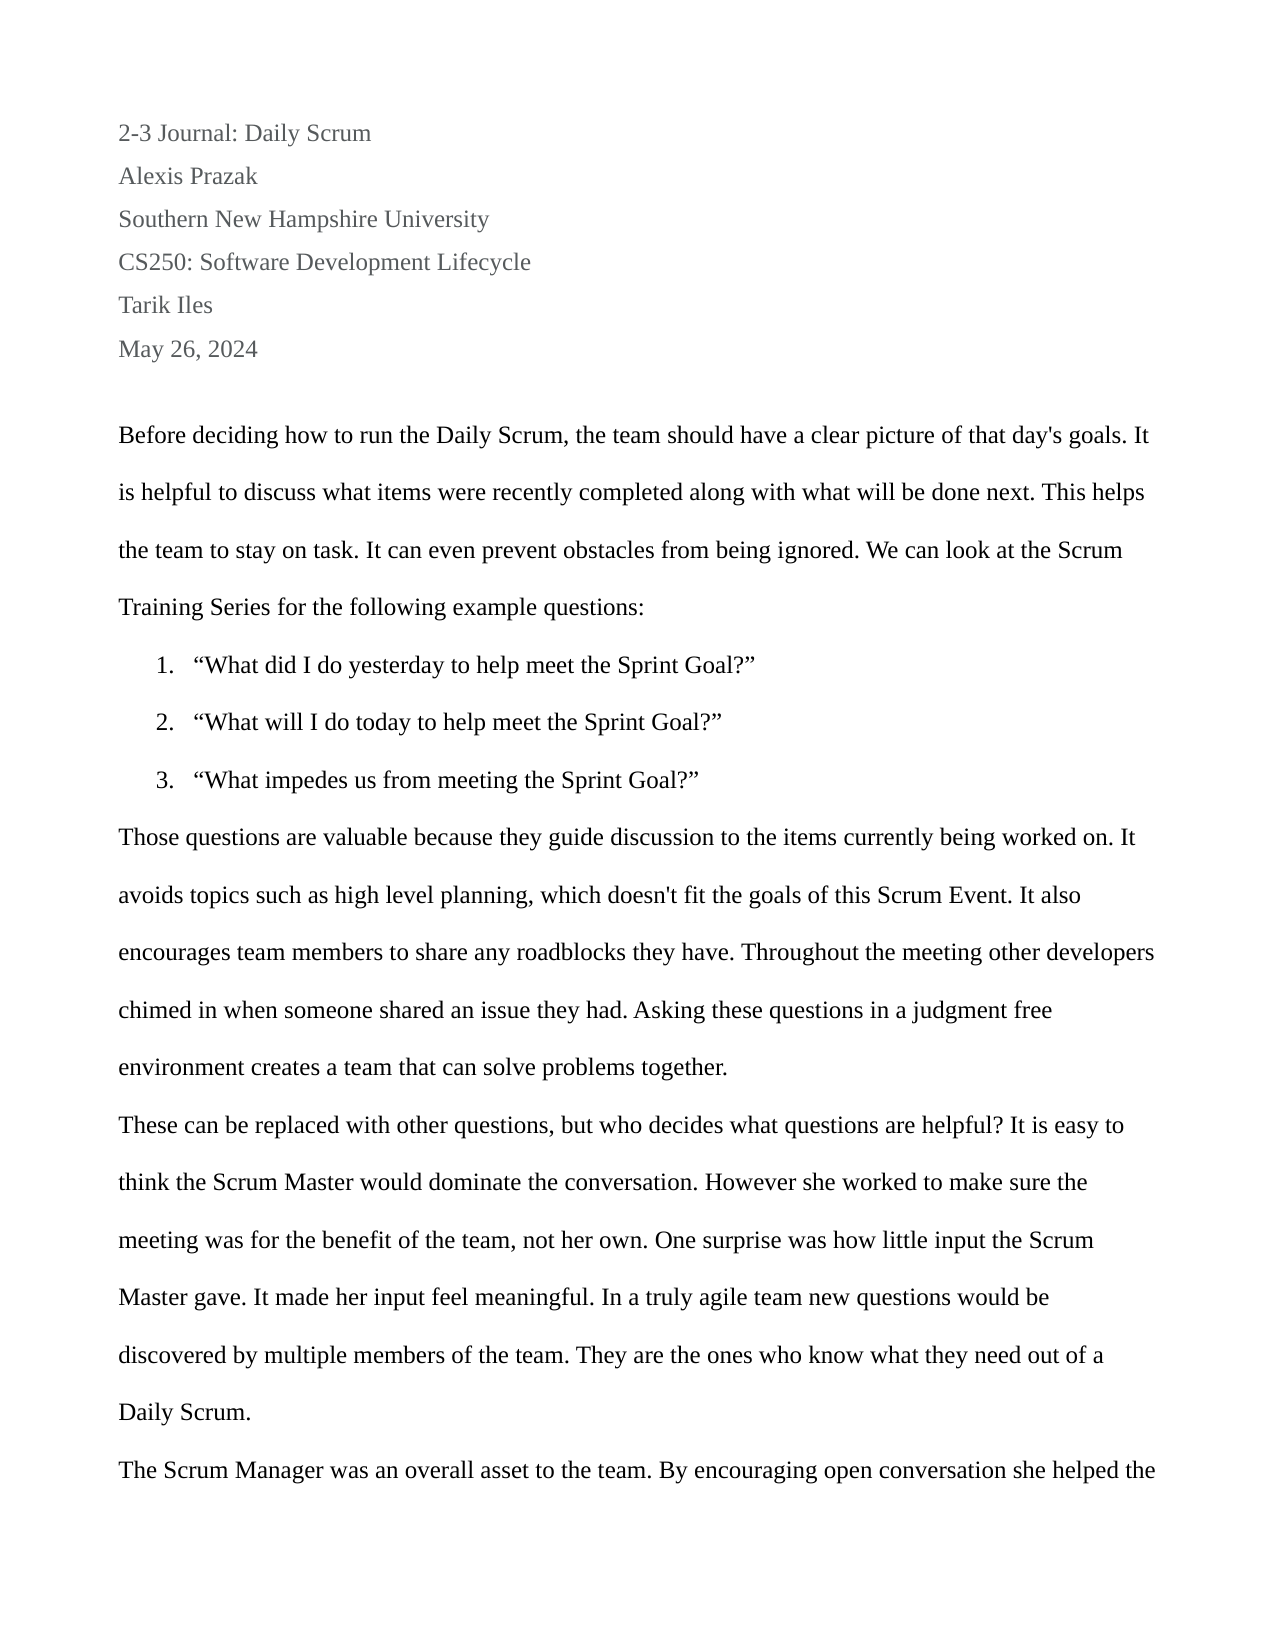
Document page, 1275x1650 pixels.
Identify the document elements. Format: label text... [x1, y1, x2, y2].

text Those questions are valuable because they guide discussion to the items currently being worked on. It avoids topics such as high level planning, which doesn't fit the goals of this Scrum Event. It also encourages team members to share any roadblocks they have. Throughout the meeting other developers chimed in when someone shared an issue they had. Asking these questions in a judgment free environment creates a team that can solve problems together. [118, 822, 1157, 1081]
list “What impedes us from meeting the Sprint Goal?” [156, 765, 1157, 794]
text The Scrum Manager was an overall asset to the team. By encouraging open conversation she helped the [118, 1455, 1157, 1484]
list “What did I do yesterday to help meet the Sprint Goal?” [156, 650, 1157, 679]
text May 26, 2024 [118, 334, 1157, 362]
text Tarik Iles [118, 291, 1157, 319]
text Alexis Prazak [118, 161, 1157, 190]
text CS250: Software Development Lifecycle [118, 247, 1157, 276]
text Southern New Hampshire University [118, 204, 1157, 233]
text Before deciding how to run the Daily Scrum, the team should have a clear picture of that day's goals. It is helpful to discuss what items were recently completed along with what will be done next. This helps the team to stay on task. It can even prevent obstacles from being ignored. We can look at the Scrum Training Series for the following example questions: [118, 420, 1157, 621]
list “What will I do today to help meet the Sprint Goal?” [156, 707, 1157, 736]
text 2-3 Journal: Daily Scrum [118, 118, 1157, 147]
text These can be replaced with other questions, but who decides what questions are helpful? It is easy to think the Scrum Master would dominate the conversation. However she worked to make sure the meeting was for the benefit of the team, not her own. One surprise was how little input the Scrum Master gave. It made her input feel meaningful. In a truly agile team new questions would be discovered by multiple members of the team. They are the ones who know what they need out of a Daily Scrum. [118, 1110, 1157, 1426]
